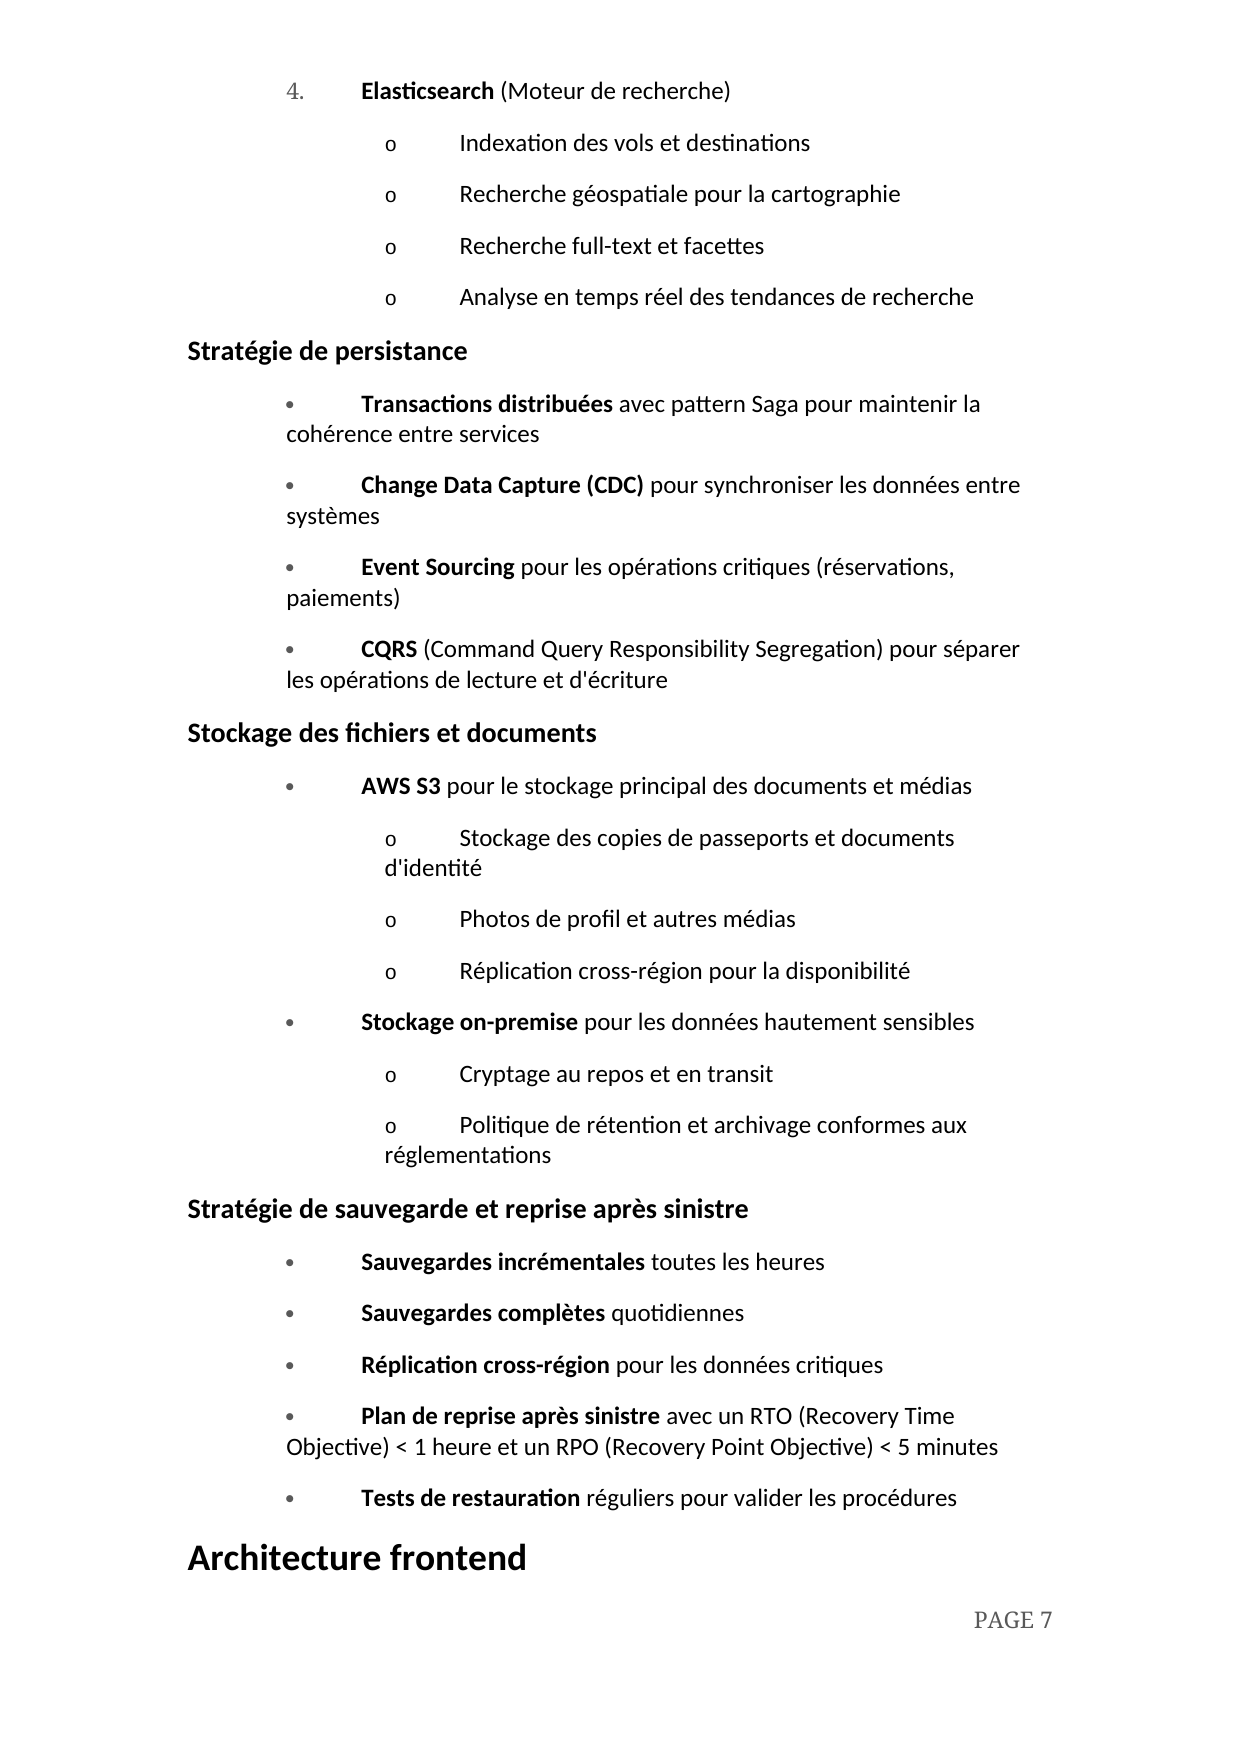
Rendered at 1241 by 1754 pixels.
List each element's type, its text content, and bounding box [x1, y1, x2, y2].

list Transactions distribuées avec pattern Saga pour maintenir la cohérence entre services [286, 388, 1053, 449]
list AWS S3 pour le stockage principal des documents et médias [286, 770, 1053, 801]
list Change Data Capture (CDC) pour synchroniser les données entre systèmes [286, 469, 1053, 531]
list Plan de reprise après sinistre avec un RTO (Recovery Time Objective) < 1 heure et un RPO (Recovery Point Objective) < 5 minutes [286, 1400, 1053, 1461]
list Recherche géospatiale pour la cartographie [384, 178, 1053, 209]
list Stockage on-premise pour les données hautement sensibles [286, 1006, 1053, 1037]
list CQRS (Command Query Responsibility Segregation) pour séparer les opérations de lecture et d'écriture [286, 633, 1053, 694]
list Réplication cross-région pour les données critiques [286, 1349, 1053, 1379]
subtitle Stockage des fichiers et documents [187, 715, 1053, 749]
list Politique de rétention et archivage conformes aux réglementations [384, 1109, 1053, 1170]
list Sauvegardes complètes quotidiennes [286, 1297, 1053, 1328]
list Réplication cross-région pour la disponibilité [384, 955, 1053, 986]
list Event Sourcing pour les opérations critiques (réservations, paiements) [286, 551, 1053, 612]
list Photos de profil et autres médias [384, 904, 1053, 934]
list Cryptage au repos et en transit [384, 1058, 1053, 1088]
list Indexation des vols et destinations [384, 127, 1053, 158]
list Stockage des copies de passeports et documents d'identité [384, 822, 1053, 883]
subtitle Stratégie de sauvegarde et reprise après sinistre [187, 1191, 1053, 1225]
list Elasticsearch (Moteur de recherche) [286, 75, 1053, 106]
list Analyse en temps réel des tendances de recherche [384, 281, 1053, 312]
list Recherche full-text et facettes [384, 230, 1053, 260]
list Sauvegardes incrémentales toutes les heures [286, 1246, 1053, 1277]
subtitle Stratégie de persistance [187, 332, 1053, 367]
list Tests de restauration réguliers pour valider les procédures [286, 1482, 1053, 1513]
subtitle Architecture frontend [187, 1533, 1053, 1579]
